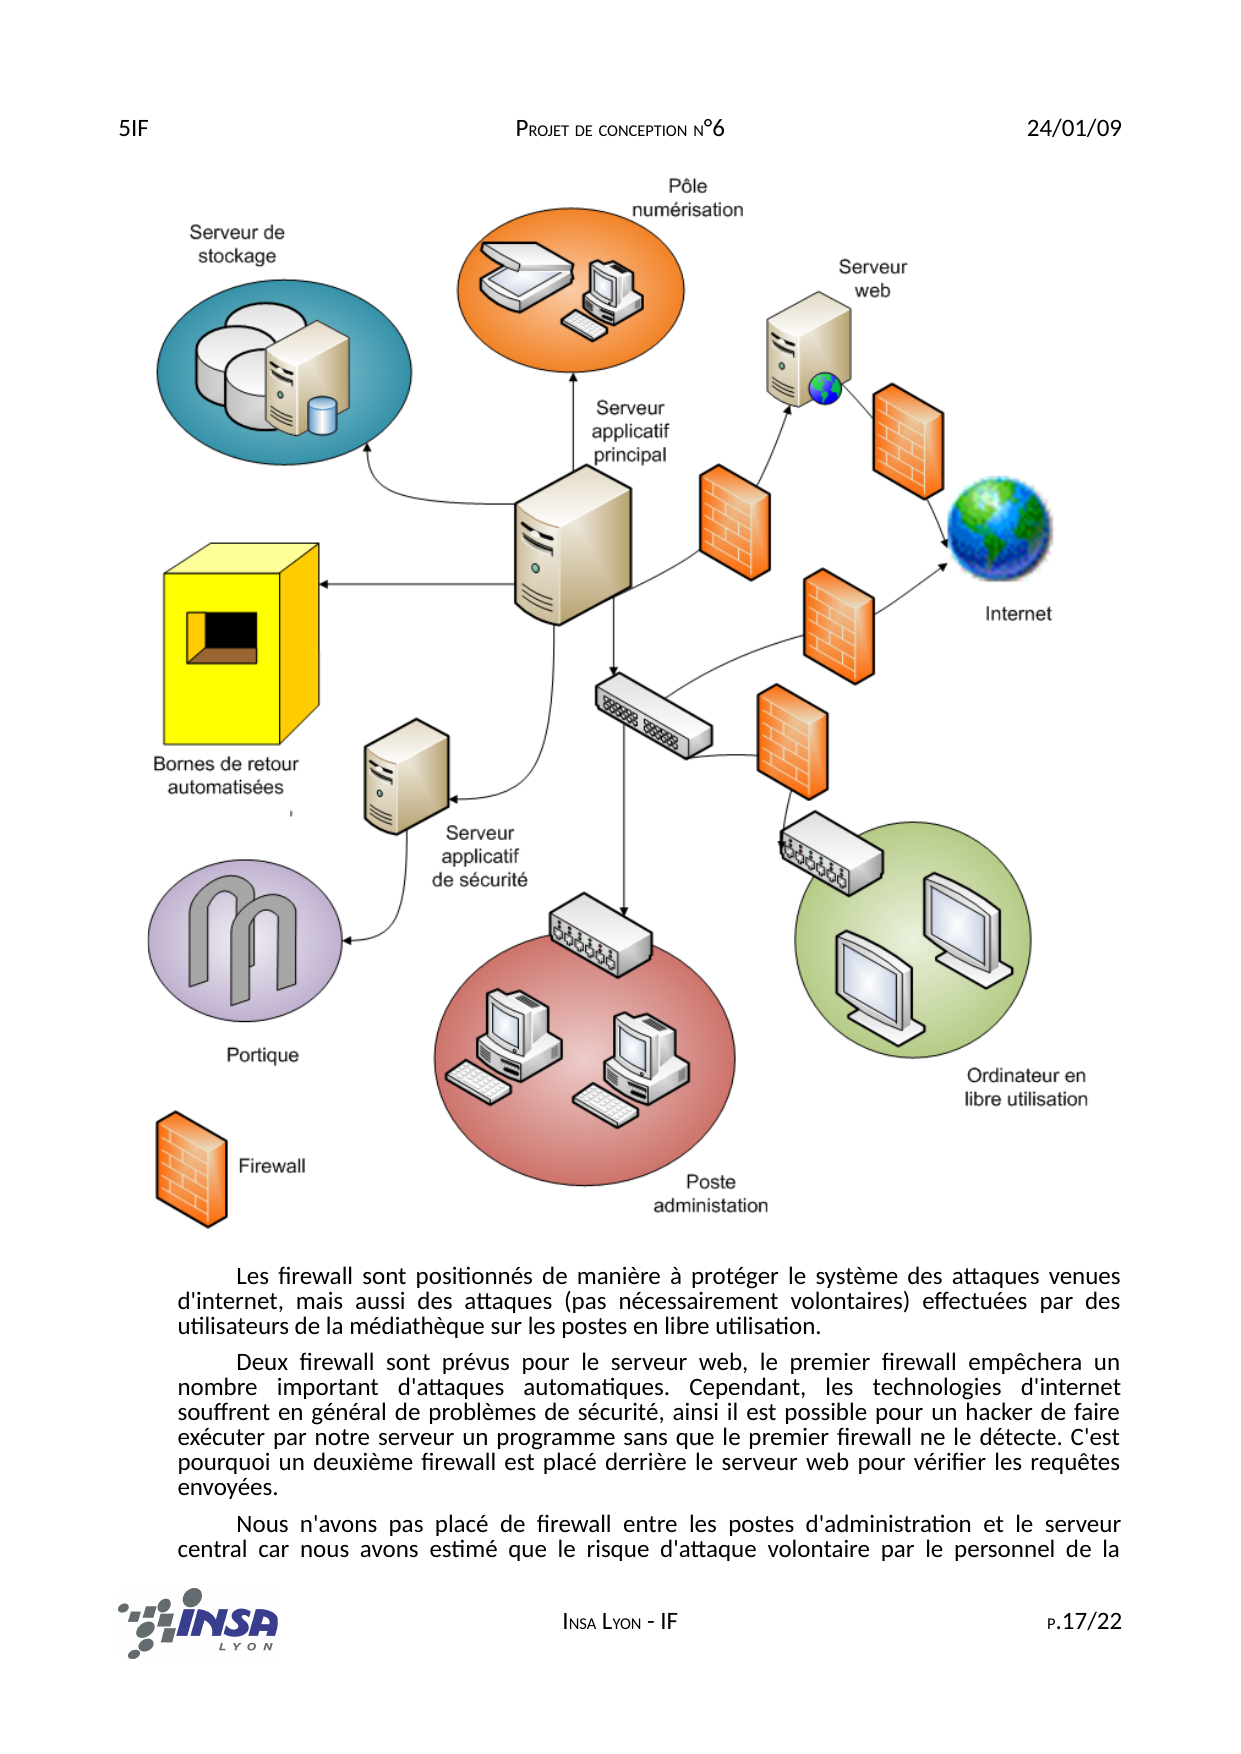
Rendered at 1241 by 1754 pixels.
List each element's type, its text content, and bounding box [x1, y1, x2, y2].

picture [147, 172, 1093, 1229]
text Deux firewall sont prévus pour le serveur web, le premier firewall empêchera un nombre important d'attaques automatiques. Cependant, les technologies d'internet souffrent en général de problèmes de sécurité, ainsi il est possible pour un hacker de faire exécuter par notre serveur un programme sans que le premier firewall ne le détecte. C'est pourquoi un deuxième firewall est placé derrière le serveur web pour vérifier les requêtes envoyées. [177, 1352, 1122, 1502]
text Nous n'avons pas placé de firewall entre les postes d'administration et le serveur central car nous avons estimé que le risque d'attaque volontaire par le personnel de la [177, 1514, 1122, 1564]
picture [118, 1588, 278, 1659]
text Les firewall sont positionnés de manière à protéger le système des attaques venues d'internet, mais aussi des attaques (pas nécessairement volontaires) effectuées par des utilisateurs de la médiathèque sur les postes en libre utilisation. [177, 1265, 1122, 1340]
